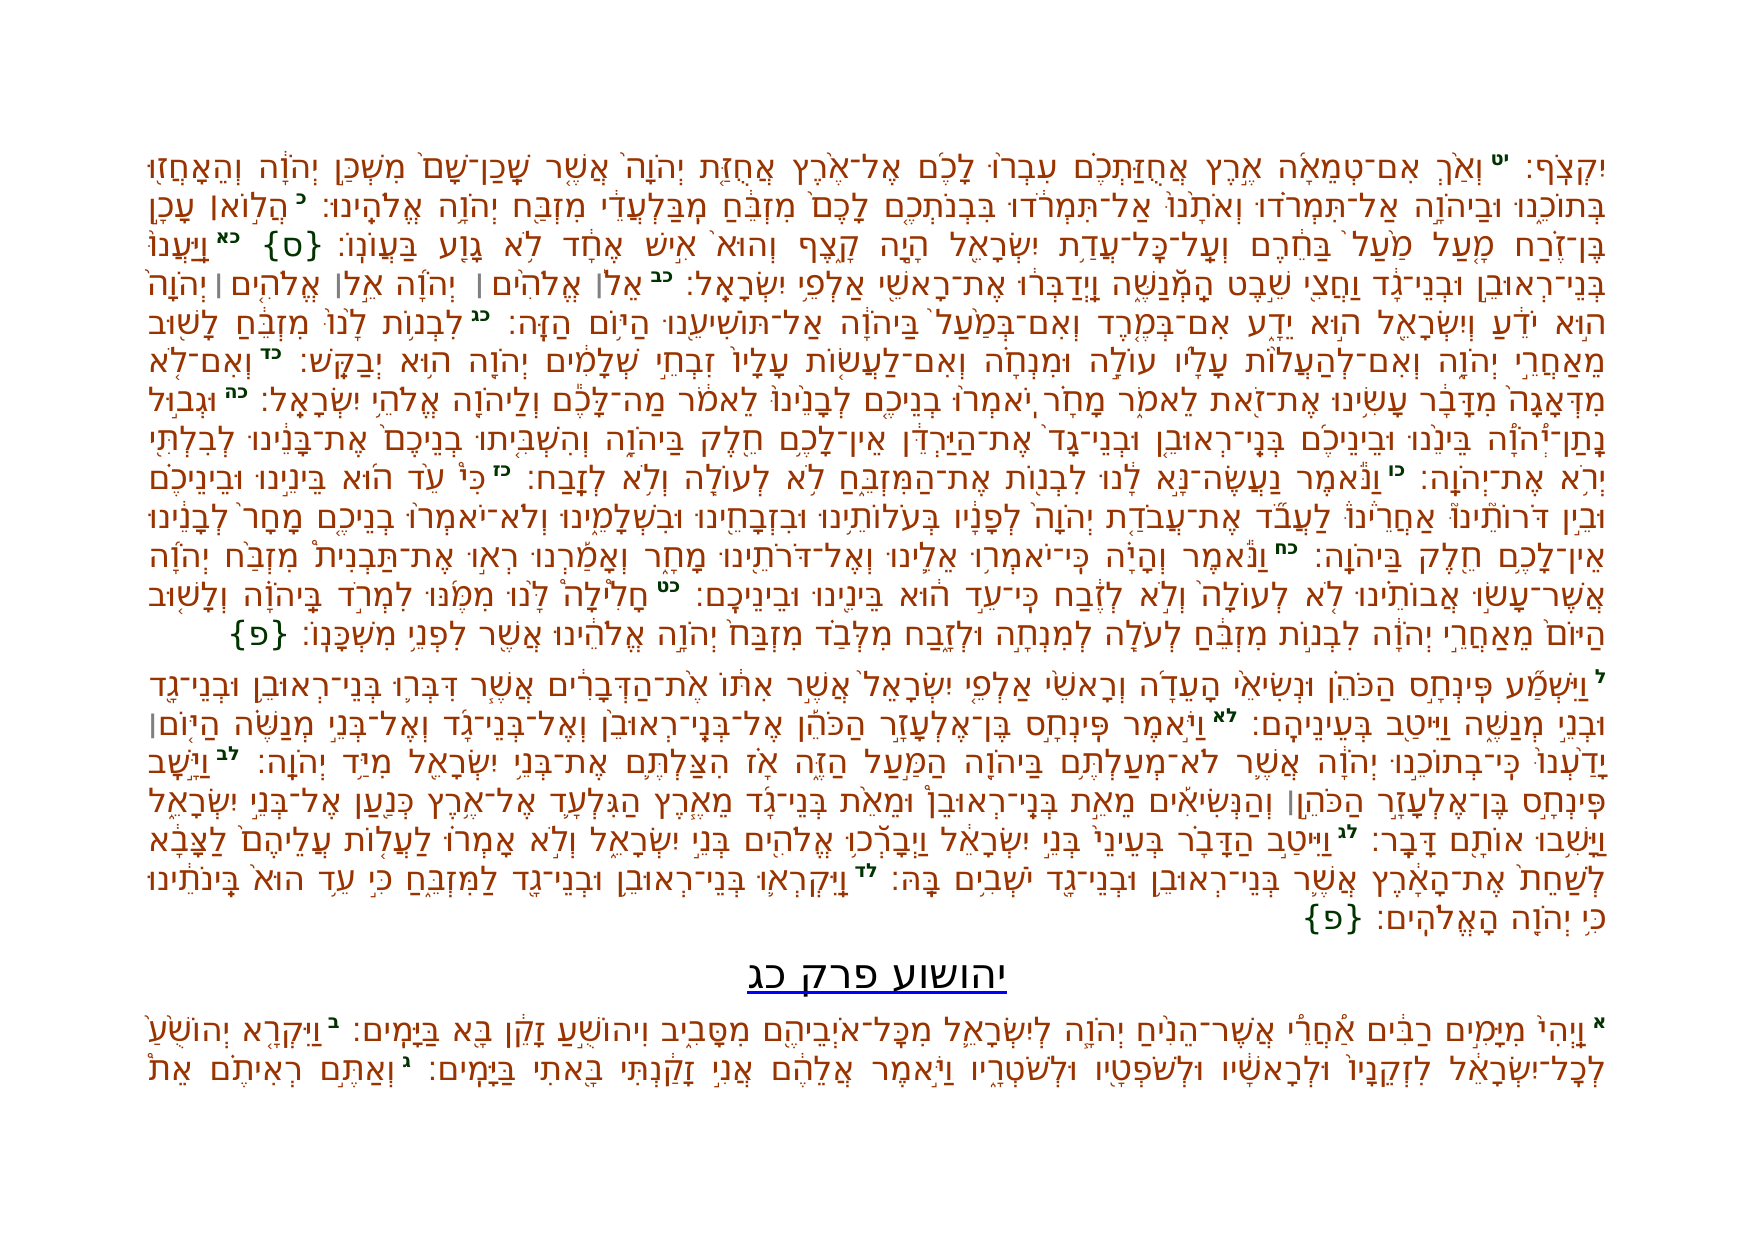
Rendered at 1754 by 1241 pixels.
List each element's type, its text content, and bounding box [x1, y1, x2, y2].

text יהושוע פרק כג [148, 950, 1606, 998]
text א וַֽיְהִי֙ מִיָּמִ֣ים רַבִּ֔ים אַ֠חֲרֵ֠י אֲשֶׁר־הֵנִ֨יחַ יְהֹוָ֧ה לְיִשְׂרָאֵ֛ל מִכׇּל־אֹיְבֵיהֶ֖ם מִסָּבִ֑יב וִיהוֹשֻׁ֣עַ זָקֵ֔ן בָּ֖א בַּיָּמִֽים׃ ב וַיִּקְרָ֤א יְהוֹשֻׁ֙עַ֙ לְכׇל־יִשְׂרָאֵ֔ל לִזְקֵנָיו֙ וּלְרָאשָׁ֔יו וּלְשֹׁפְטָ֖יו וּלְשֹׁטְרָ֑יו וַיֹּ֣אמֶר אֲלֵהֶ֔ם אֲנִ֣י זָקַ֔נְתִּי בָּ֖אתִי בַּיָּמִֽים׃ ג וְאַתֶּ֣ם רְאִיתֶ֗ם אֵת֩ [148, 1011, 1606, 1088]
text ל וַיִּשְׁמַ֞ע פִּֽינְחָ֣ס הַכֹּהֵ֗ן וּנְשִׂיאֵ֨י הָעֵדָ֜ה וְרָאשֵׁ֨י אַלְפֵ֤י יִשְׂרָאֵל֙ אֲשֶׁ֣ר אִתּ֔וֹ אֶ֨ת־הַדְּבָרִ֔ים אֲשֶׁ֧ר דִּבְּר֛וּ בְּנֵי־רְאוּבֵ֥ן וּבְנֵי־גָ֖ד וּבְנֵ֣י מְנַשֶּׁ֑ה וַיִּיטַ֖ב בְּעֵינֵיהֶֽם׃ לא וַיֹּ֣אמֶר פִּֽינְחָ֣ס בֶּן־אֶלְעָזָ֣ר הַכֹּהֵ֡ן אֶל־בְּנֵֽי־רְאוּבֵ֨ן וְאֶל־בְּנֵי־גָ֜ד וְאֶל־בְּנֵ֣י מְנַשֶּׁ֗ה הַיּ֤וֹם׀ יָדַ֙עְנוּ֙ כִּֽי־בְתוֹכֵ֣נוּ יְהֹוָ֔ה אֲשֶׁ֛ר לֹא־מְעַלְתֶּ֥ם בַּיהֹוָ֖ה הַמַּ֣עַל הַזֶּ֑ה אָ֗ז הִצַּלְתֶּ֛ם אֶת־בְּנֵ֥י יִשְׂרָאֵ֖ל מִיַּ֥ד יְהֹוָֽה׃ לב וַיָּ֣שׇׁב פִּֽינְחָ֣ס בֶּן־אֶלְעָזָ֣ר הַכֹּהֵ֣ן׀ וְהַנְּשִׂיאִ֡ים מֵאֵ֣ת בְּנֵֽי־רְאוּבֵן֩ וּמֵאֵ֨ת בְּנֵי־גָ֜ד מֵאֶ֧רֶץ הַגִּלְעָ֛ד אֶל־אֶ֥רֶץ כְּנַ֖עַן אֶל־בְּנֵ֣י יִשְׂרָאֵ֑ל וַיָּשִׁ֥בוּ אוֹתָ֖ם דָּבָֽר׃ לג וַיִּיטַ֣ב הַדָּבָ֗ר בְּעֵינֵי֙ בְּנֵ֣י יִשְׂרָאֵ֔ל וַיְבָרְﬞכ֥וּ אֱלֹהִ֖ים בְּנֵ֣י יִשְׂרָאֵ֑ל וְלֹ֣א אָמְר֗וּ לַעֲל֤וֹת עֲלֵיהֶם֙ לַצָּבָ֔א לְשַׁחֵת֙ אֶת־הָאָ֔רֶץ אֲשֶׁ֛ר בְּנֵי־רְאוּבֵ֥ן וּבְנֵי־גָ֖ד יֹשְׁבִ֥ים בָּֽהּ׃ לד וַֽיִּקְרְא֛וּ בְּנֵי־רְאוּבֵ֥ן וּבְנֵי־גָ֖ד לַמִּזְבֵּ֑חַ כִּ֣י עֵ֥ד הוּא֙ בֵּֽינֹתֵ֔ינוּ כִּ֥י יְהֹוָ֖ה הָאֱלֹהִֽים׃ {פ} [148, 665, 1606, 937]
text יִקְצֹֽף׃ יט וְאַ֨ךְ אִם־טְמֵאָ֜ה אֶ֣רֶץ אֲחֻזַּתְכֶ֗ם עִבְר֨וּ לָכֶ֜ם אֶל־אֶ֨רֶץ אֲחֻזַּ֤ת יְהֹוָה֙ אֲשֶׁ֤ר שָֽׁכַן־שָׁם֙ מִשְׁכַּ֣ן יְהֹוָ֔ה וְהֵאָחֲז֖וּ בְּתוֹכֵ֑נוּ וּבַיהֹוָ֣ה אַל־תִּמְרֹ֗דוּ וְאֹתָ֙נוּ֙ אַל־תִּמְרֹ֔דוּ בִּבְנֹתְכֶ֤ם לָכֶם֙ מִזְבֵּ֔חַ מִֽבַּלְעֲדֵ֔י מִזְבַּ֖ח יְהֹוָ֥ה אֱלֹהֵֽינוּ׃ כ הֲל֣וֹא׀ עָכָ֣ן בֶּן־זֶ֗רַח מָ֤עַל מַ֙עַל֙ בַּחֵ֔רֶם וְעַֽל־כׇּל־עֲדַ֥ת יִשְׂרָאֵ֖ל הָ֣יָה קָ֑צֶף וְהוּא֙ אִ֣ישׁ אֶחָ֔ד לֹ֥א גָוַ֖ע בַּעֲוֺנֽוֹ׃ {ס} כא וַֽיַּעֲנוּ֙ בְּנֵי־רְאוּבֵ֣ן וּבְנֵי־גָ֔ד וַחֲצִ֖י שֵׁ֣בֶט הַֽמְﬞנַשֶּׁ֑ה וַֽיְדַבְּר֔וּ אֶת־רָאשֵׁ֖י אַלְפֵ֥י יִשְׂרָאֵֽל׃ כב אֵל֩׀ אֱלֹהִ֨ים ׀ יְהֹוָ֜ה אֵ֣ל׀ אֱלֹהִ֤ים ׀ יְהֹוָה֙ ה֣וּא יֹדֵ֔עַ וְיִשְׂרָאֵ֖ל ה֣וּא יֵדָ֑ע אִם־בְּמֶ֤רֶד וְאִם־בְּמַ֙עַל֙ בַּיהֹוָ֔ה אַל־תּוֹשִׁיעֵ֖נוּ הַיּ֥וֹם הַזֶּֽה׃ כג לִבְנ֥וֹת לָ֙נוּ֙ מִזְבֵּ֔חַ לָשׁ֖וּב מֵאַחֲרֵ֣י יְהֹוָ֑ה וְאִם־לְהַעֲל֨וֹת עָלָ֜יו עוֹלָ֣ה וּמִנְחָ֗ה וְאִם־לַעֲשׂ֤וֹת עָלָיו֙ זִבְחֵ֣י שְׁלָמִ֔ים יְהֹוָ֖ה ה֥וּא יְבַקֵּֽשׁ׃ כד וְאִם־לֹ֤א מִדְּאָגָה֙ מִדָּבָ֔ר עָשִׂ֥ינוּ אֶת־זֹ֖את לֵאמֹ֑ר מָחָ֗ר יֹֽאמְר֨וּ בְנֵיכֶ֤ם לְבָנֵ֙ינוּ֙ לֵאמֹ֔ר מַה־לָּכֶ֕ם וְלַיהֹוָ֖ה אֱלֹהֵ֥י יִשְׂרָאֵֽל׃ כה וּגְב֣וּל נָֽתַן־יְ֠הֹוָ֠ה בֵּינֵ֨נוּ וּבֵינֵיכֶ֜ם בְּנֵֽי־רְאוּבֵ֤ן וּבְנֵי־גָד֙ אֶת־הַיַּרְדֵּ֔ן אֵין־לָכֶ֥ם חֵ֖לֶק בַּיהֹוָ֑ה וְהִשְׁבִּ֤יתוּ בְנֵיכֶם֙ אֶת־בָּנֵ֔ינוּ לְבִלְתִּ֖י יְרֹ֥א אֶת־יְהֹוָֽה׃ כו וַנֹּ֕אמֶר נַעֲשֶׂה־נָּ֣א לָ֔נוּ לִבְנ֖וֹת אֶת־הַמִּזְבֵּ֑חַ לֹ֥א לְעוֹלָ֖ה וְלֹ֥א לְזָֽבַח׃ כז כִּי֩ עֵ֨ד ה֜וּא בֵּינֵ֣ינוּ וּבֵינֵיכֶ֗ם וּבֵ֣ין דֹּרוֹתֵ֘ינוּ֮ אַחֲרֵ֒ינוּ֒ לַעֲבֹ֞ד אֶת־עֲבֹדַ֤ת יְהֹוָה֙ לְפָנָ֔יו בְּעֹלוֹתֵ֥ינוּ וּבִזְבָחֵ֖ינוּ וּבִשְׁלָמֵ֑ינוּ וְלֹא־יֹאמְר֨וּ בְנֵיכֶ֤ם מָחָר֙ לְבָנֵ֔ינוּ אֵין־לָכֶ֥ם חֵ֖לֶק בַּיהֹוָֽה׃ כח וַנֹּ֕אמֶר וְהָיָ֗ה כִּֽי־יֹאמְר֥וּ אֵלֵ֛ינוּ וְאֶל־דֹּרֹתֵ֖ינוּ מָחָ֑ר וְאָמַ֡רְנוּ רְא֣וּ אֶת־תַּבְנִית֩ מִזְבַּ֨ח יְהֹוָ֜ה אֲשֶׁר־עָשׂ֣וּ אֲבוֹתֵ֗ינוּ לֹ֤א לְעוֹלָה֙ וְלֹ֣א לְזֶ֔בַח כִּֽי־עֵ֣ד ה֔וּא בֵּינֵ֖ינוּ וּבֵינֵיכֶֽם׃ כט חָלִ֩ילָה֩ לָּ֨נוּ מִמֶּ֜נּוּ לִמְרֹ֣ד בַּֽיהֹוָ֗ה וְלָשׁ֤וּב הַיּוֹם֙ מֵאַחֲרֵ֣י יְהֹוָ֔ה לִבְנ֣וֹת מִזְבֵּ֔חַ לְעֹלָ֖ה לְמִנְחָ֣ה וּלְזָ֑בַח מִלְּבַ֗ד מִזְבַּח֙ יְהֹוָ֣ה אֱלֹהֵ֔ינוּ אֲשֶׁ֖ר לִפְנֵ֥י מִשְׁכָּנֽוֹ׃ {פ} [148, 148, 1606, 653]
